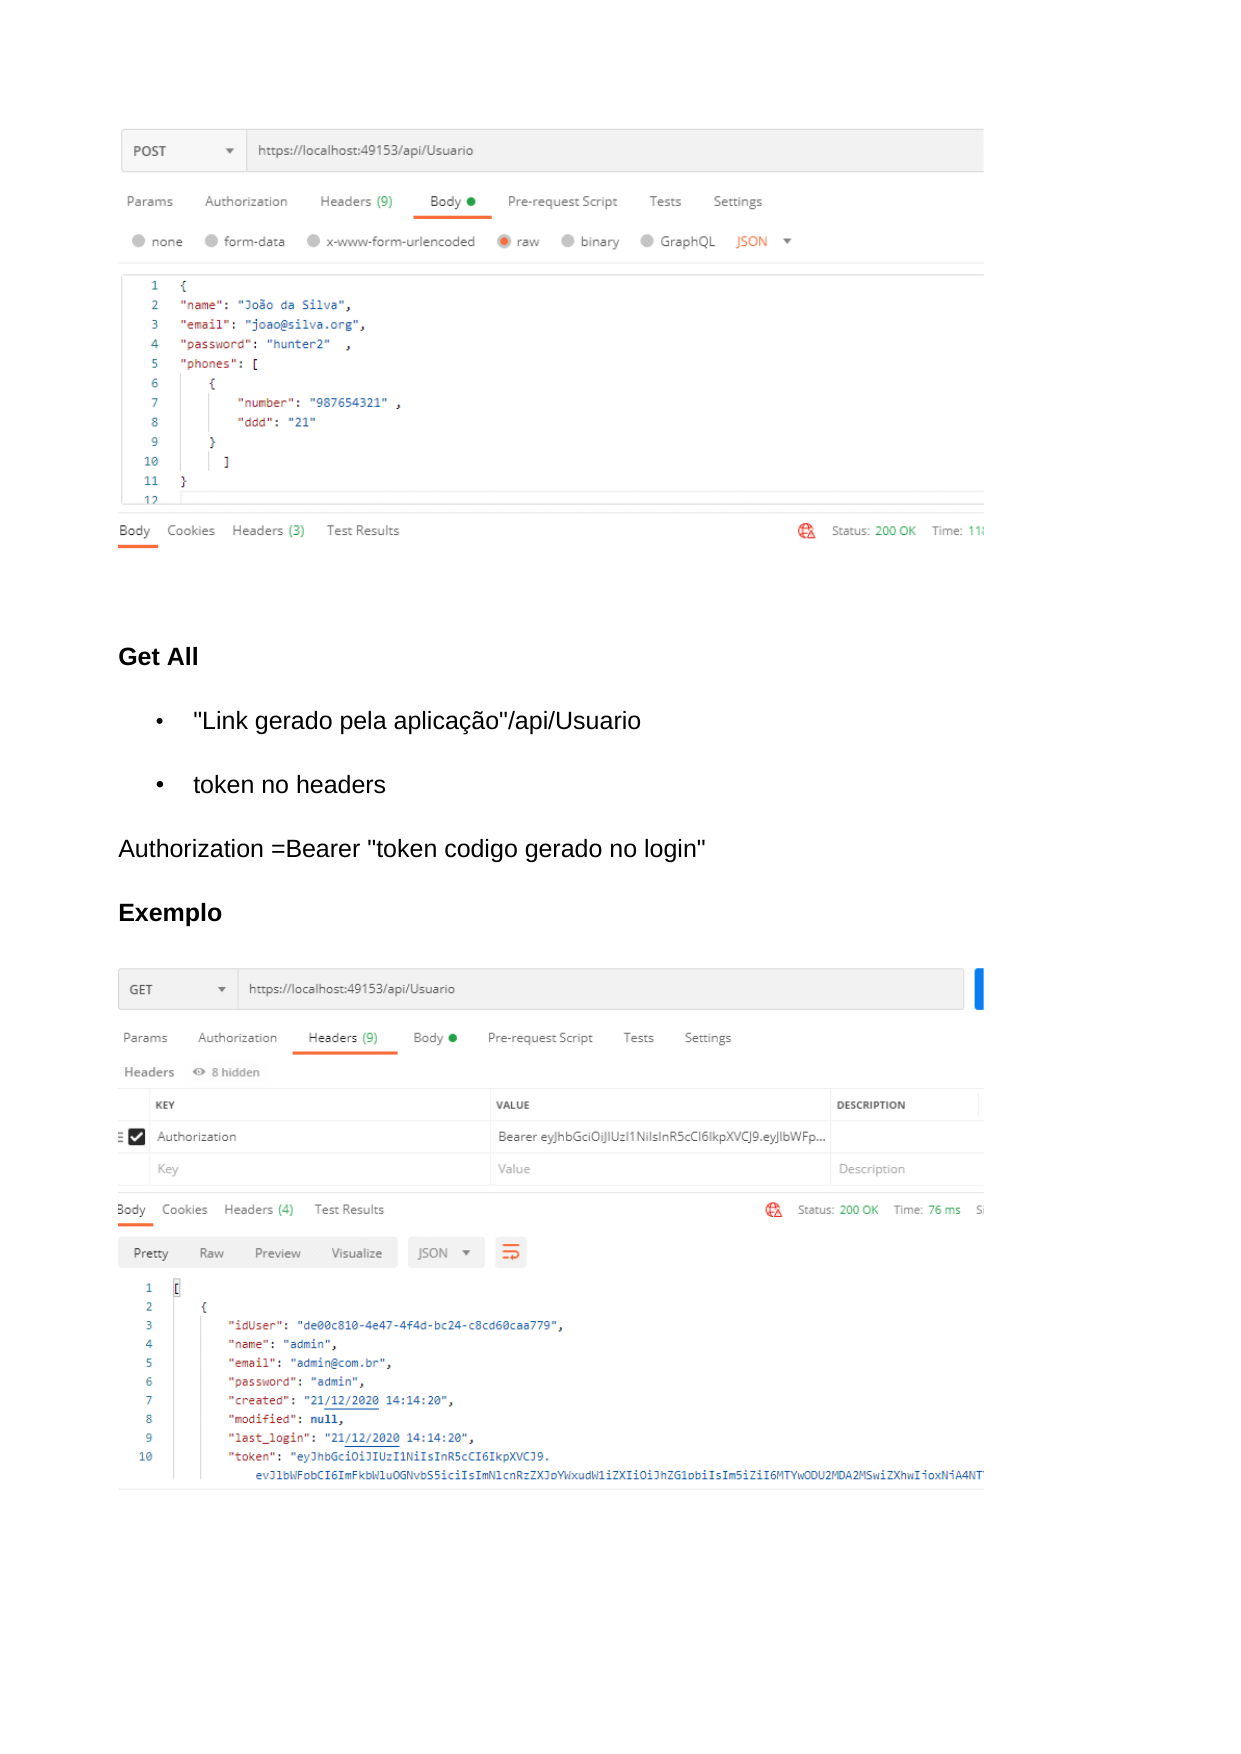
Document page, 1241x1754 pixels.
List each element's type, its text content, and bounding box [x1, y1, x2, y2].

text Authorization =Bearer "token codigo gerado no login" [118, 834, 1122, 863]
list "Link gerado pela aplicação"/api/Usuario [156, 706, 1122, 735]
text Exemplo [118, 898, 1122, 927]
text Get All [118, 642, 1122, 671]
list token no headers [156, 770, 1122, 799]
